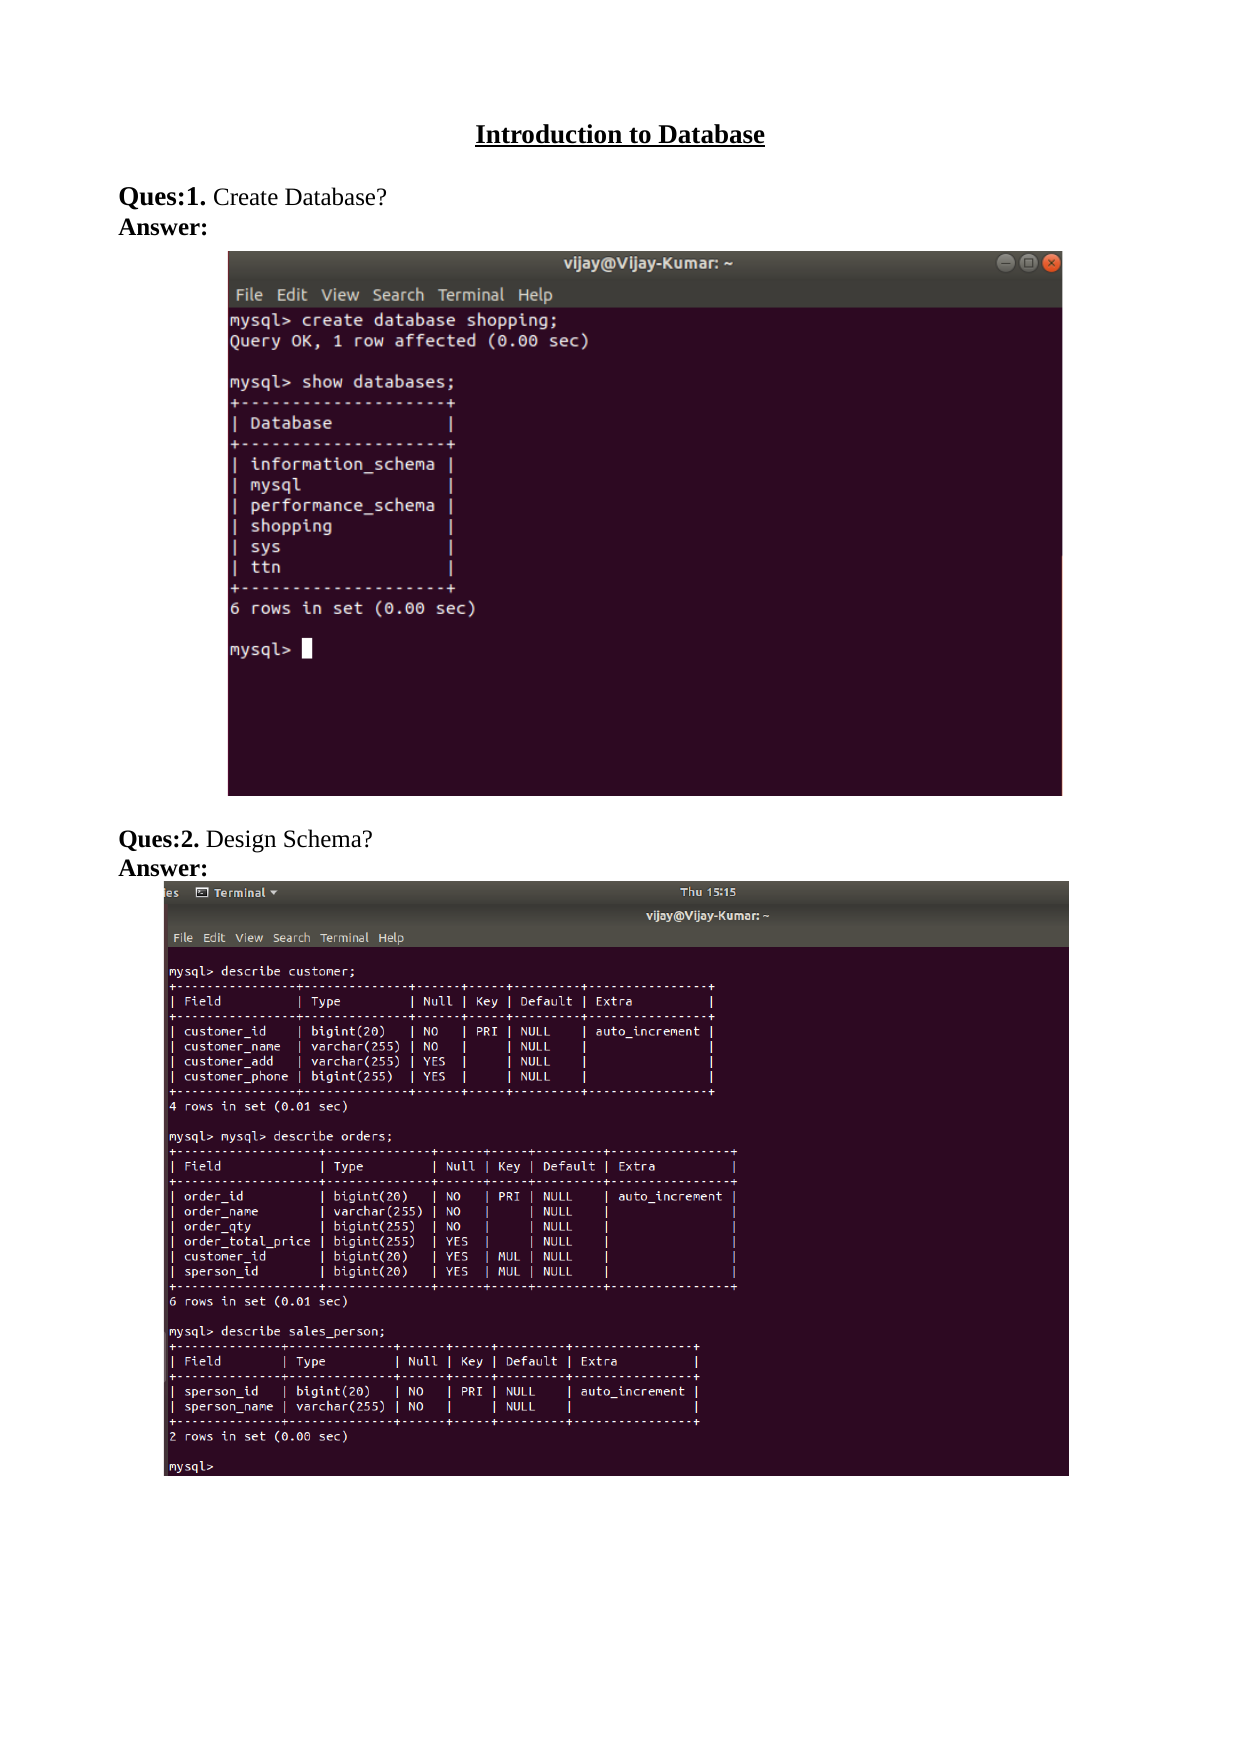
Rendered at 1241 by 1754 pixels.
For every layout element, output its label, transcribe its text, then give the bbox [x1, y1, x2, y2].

text Introduction to Database [118, 118, 1122, 149]
picture [227, 251, 1063, 796]
text Ques:2. Design Schema? [118, 824, 1122, 853]
text Answer: [118, 853, 1122, 882]
text Ques:1. Create Database? [118, 180, 1122, 212]
text Answer: [118, 212, 1122, 240]
picture [163, 881, 1069, 1476]
